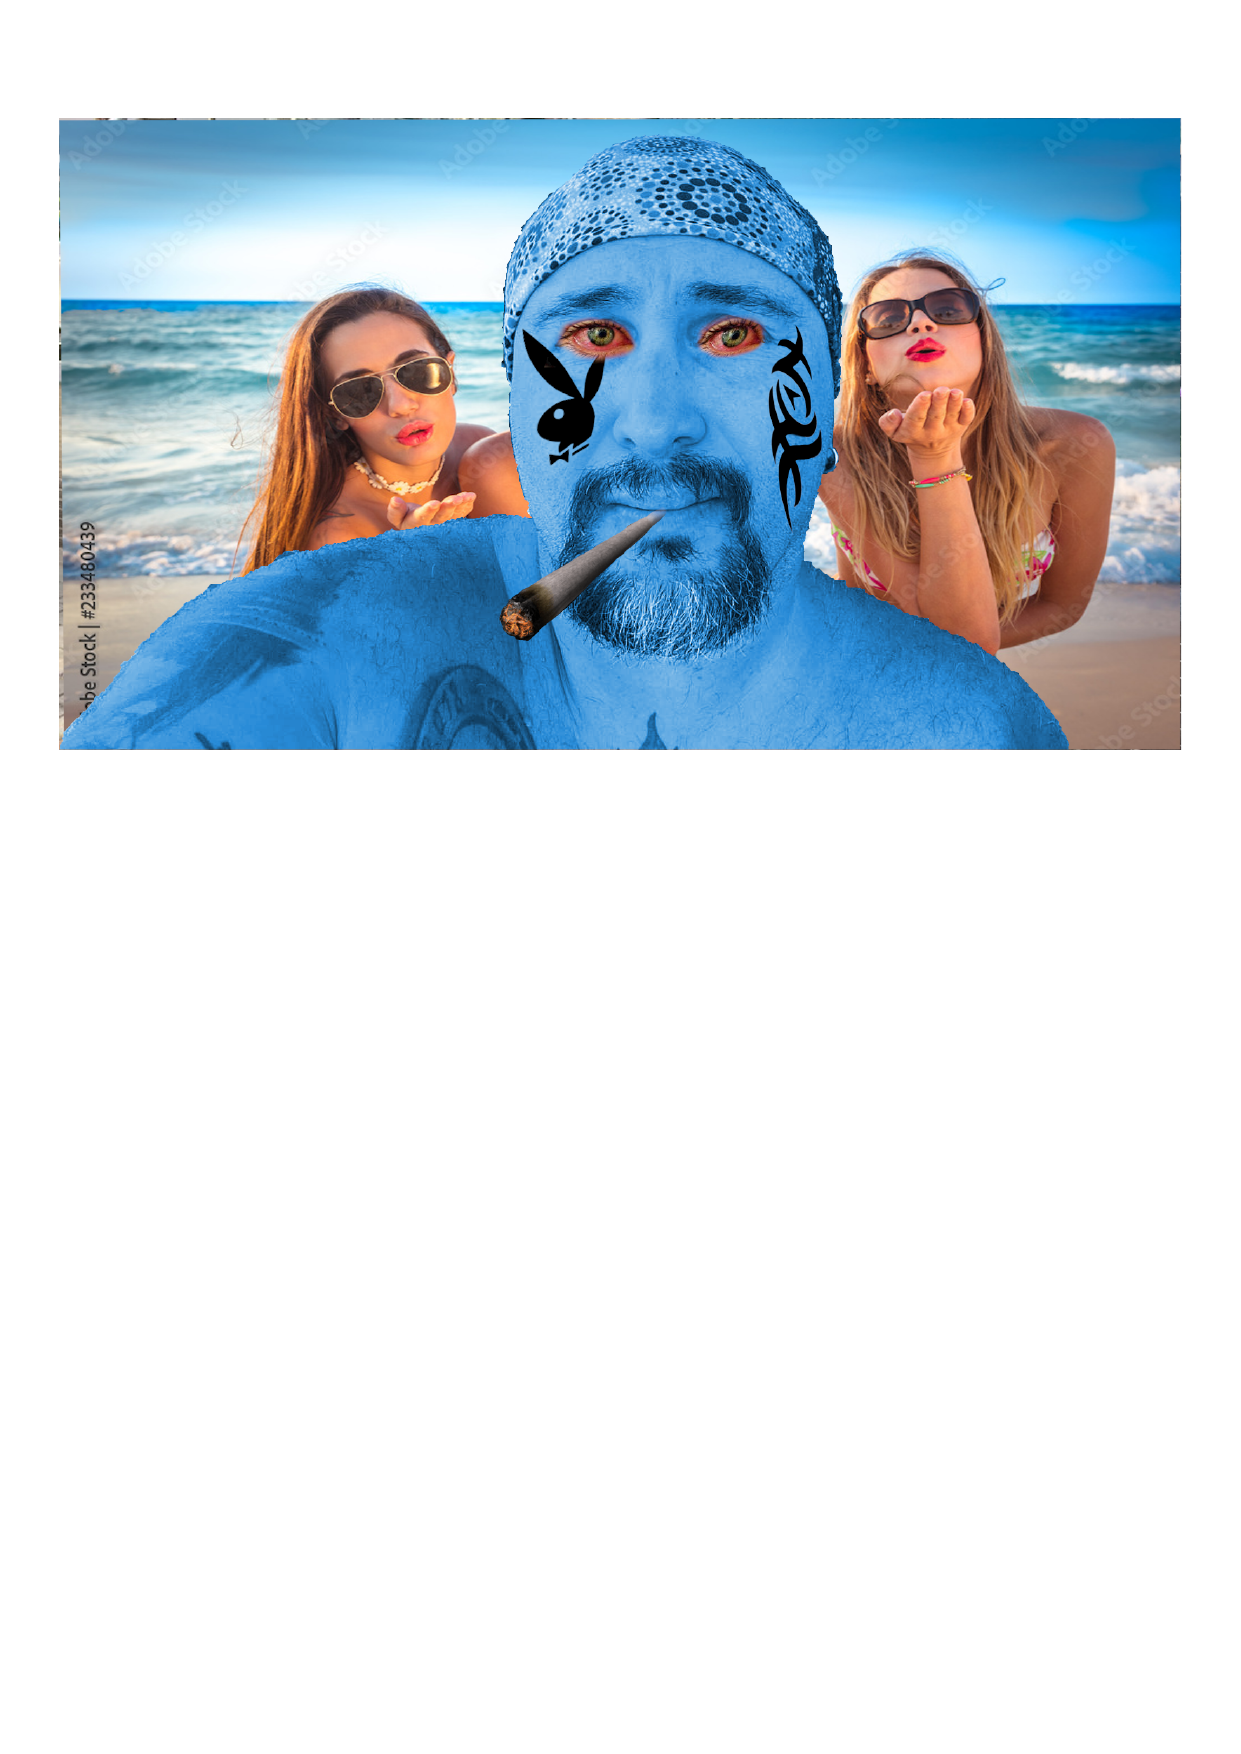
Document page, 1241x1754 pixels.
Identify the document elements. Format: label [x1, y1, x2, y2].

picture [59, 118, 1182, 750]
